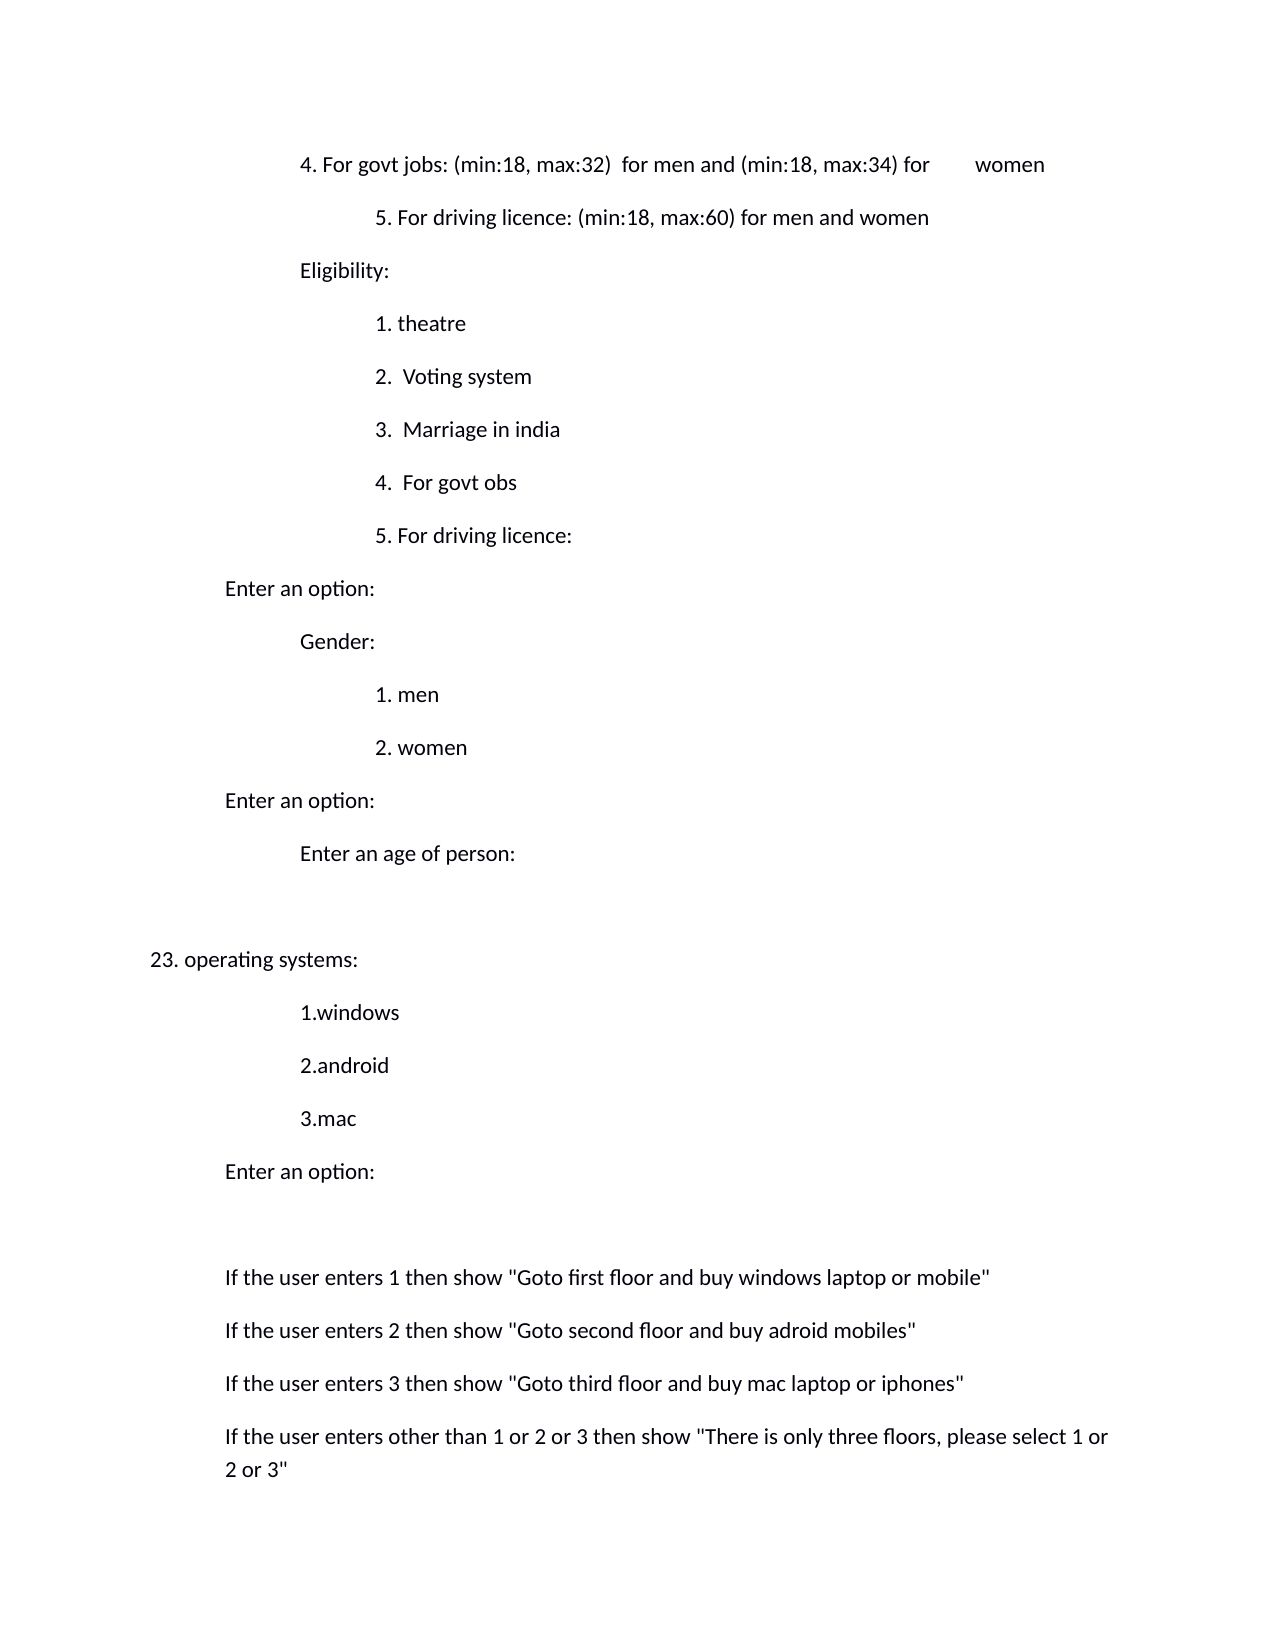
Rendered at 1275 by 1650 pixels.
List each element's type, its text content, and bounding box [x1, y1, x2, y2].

text 23. operating systems: [150, 945, 1125, 973]
text 5. For driving licence: (min:18, max:60) for men and women [225, 203, 1125, 231]
text 4. For govt jobs: (min:18, max:32) for men and (min:18, max:34) for women [225, 150, 1125, 178]
text If the user enters 2 then show "Goto second floor and buy adroid mobiles" [225, 1316, 1125, 1344]
text Enter an option: [225, 1157, 1125, 1185]
text Enter an age of person: [150, 839, 1125, 867]
text 3.mac [225, 1104, 1125, 1132]
text 5. For driving licence: [150, 521, 1125, 549]
text If the user enters other than 1 or 2 or 3 then show "There is only three floors, please select 1 or 2 or 3" [225, 1422, 1125, 1483]
text 2.android [225, 1051, 1125, 1079]
text If the user enters 1 then show "Goto first floor and buy windows laptop or mobile" [225, 1263, 1125, 1291]
text 4. For govt obs [150, 468, 1125, 496]
text 1.windows [225, 998, 1125, 1026]
text 1. men [150, 680, 1125, 708]
text Enter an option: [150, 786, 1125, 814]
text If the user enters 3 then show "Goto third floor and buy mac laptop or iphones" [225, 1369, 1125, 1397]
text 2. women [150, 733, 1125, 761]
text 2. Voting system [150, 362, 1125, 390]
text Enter an option: [150, 574, 1125, 602]
text Eligibility: [225, 256, 1125, 284]
text Gender: [150, 627, 1125, 655]
text 1. theatre [225, 309, 1125, 337]
text 3. Marriage in india [150, 415, 1125, 443]
